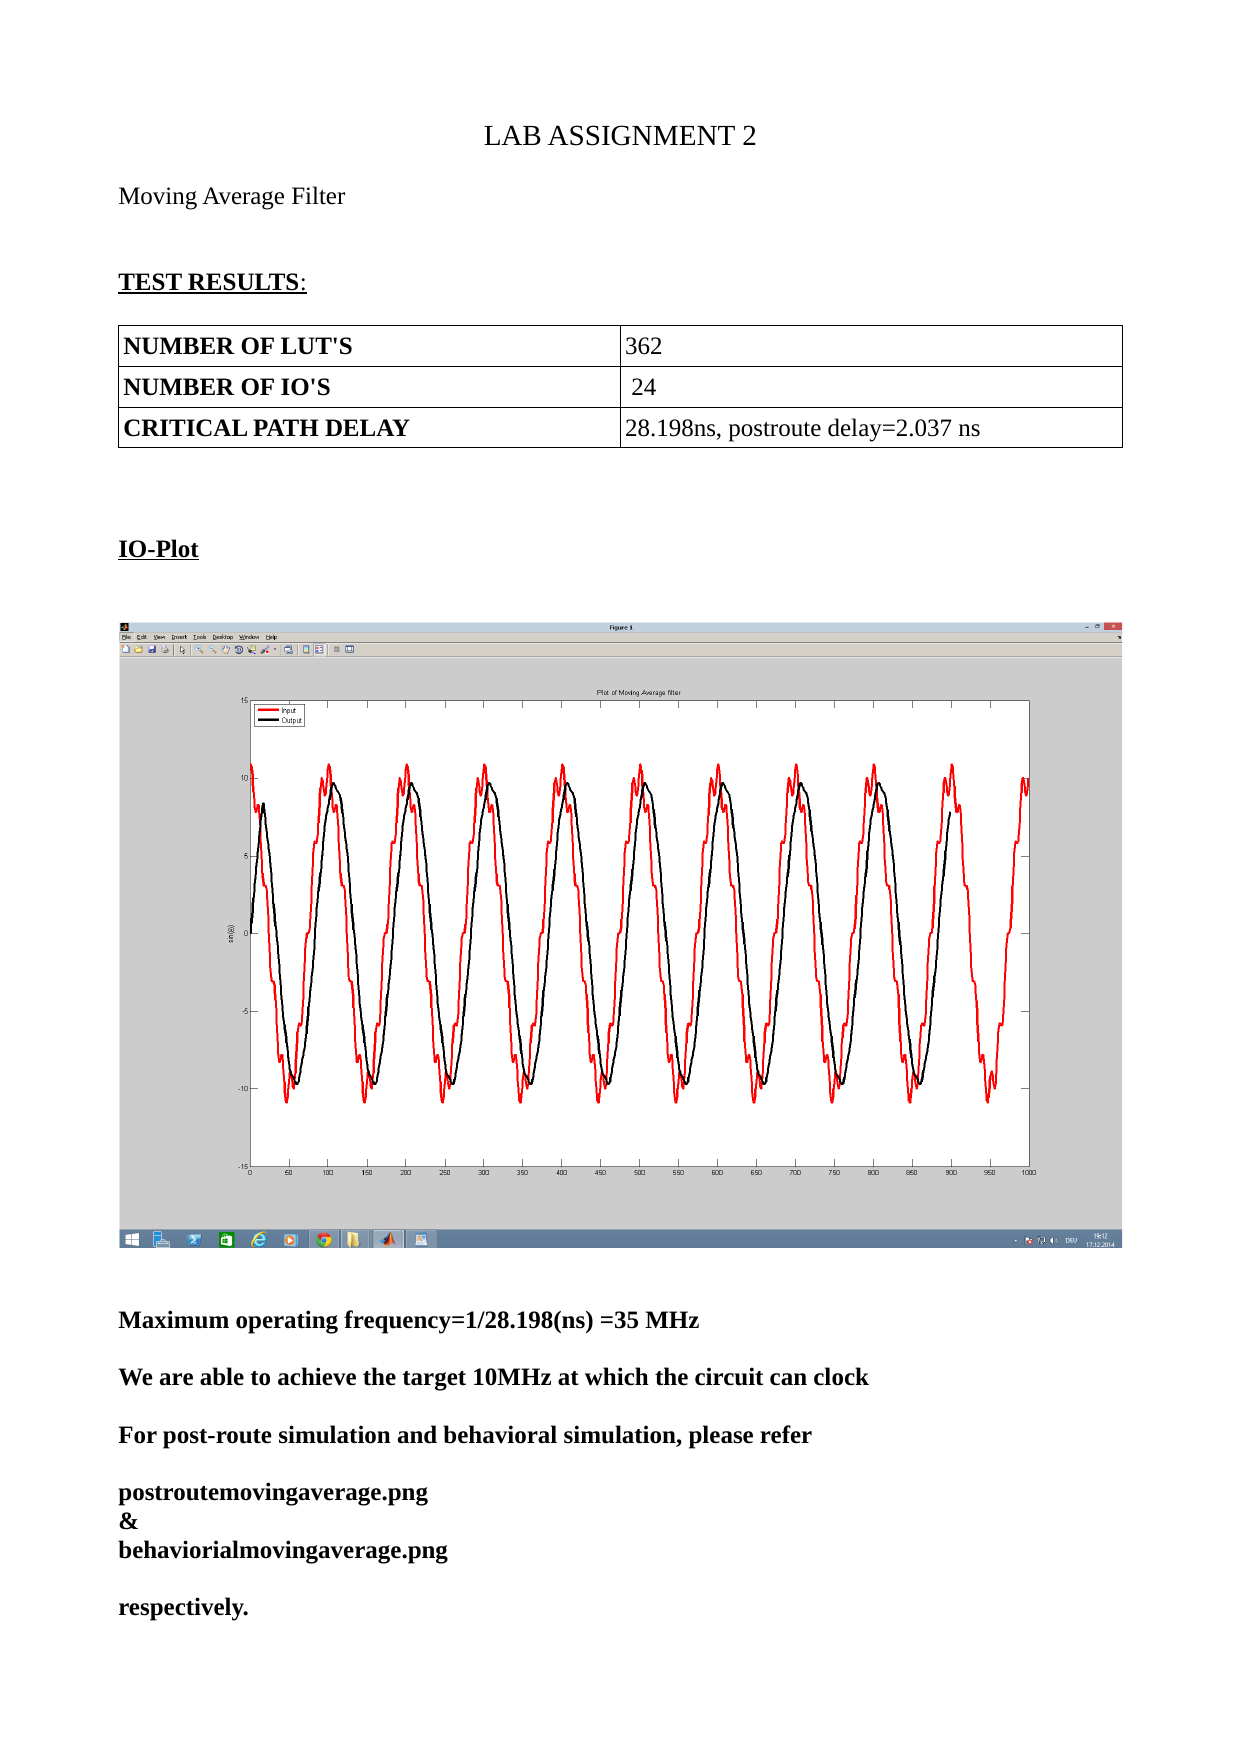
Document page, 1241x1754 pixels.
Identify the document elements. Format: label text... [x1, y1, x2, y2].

text Moving Average Filter [118, 181, 1122, 210]
table_header NUMBER OF LUT'S [119, 326, 620, 366]
table_cell CRITICAL PATH DELAY [119, 408, 620, 447]
text respectively. [118, 1592, 1122, 1621]
text & [118, 1506, 1122, 1535]
text Maximum operating frequency=1/28.198(ns) =35 MHz [118, 1305, 1122, 1334]
table_header 362 [621, 326, 1122, 366]
text behaviorialmovingaverage.png [118, 1535, 1122, 1564]
table_cell 28.198ns, postroute delay=2.037 ns [621, 408, 1122, 447]
text We are able to achieve the target 10MHz at which the circuit can clock [118, 1362, 1122, 1391]
text For post-route simulation and behavioral simulation, please refer [118, 1420, 1122, 1449]
text postroutemovingaverage.png [118, 1477, 1122, 1506]
table_cell 24 [621, 367, 1122, 406]
table_cell NUMBER OF IO'S [119, 367, 620, 406]
text IO-Plot [118, 534, 1122, 563]
picture [118, 620, 1123, 1248]
text TEST RESULTS: [118, 267, 1122, 296]
